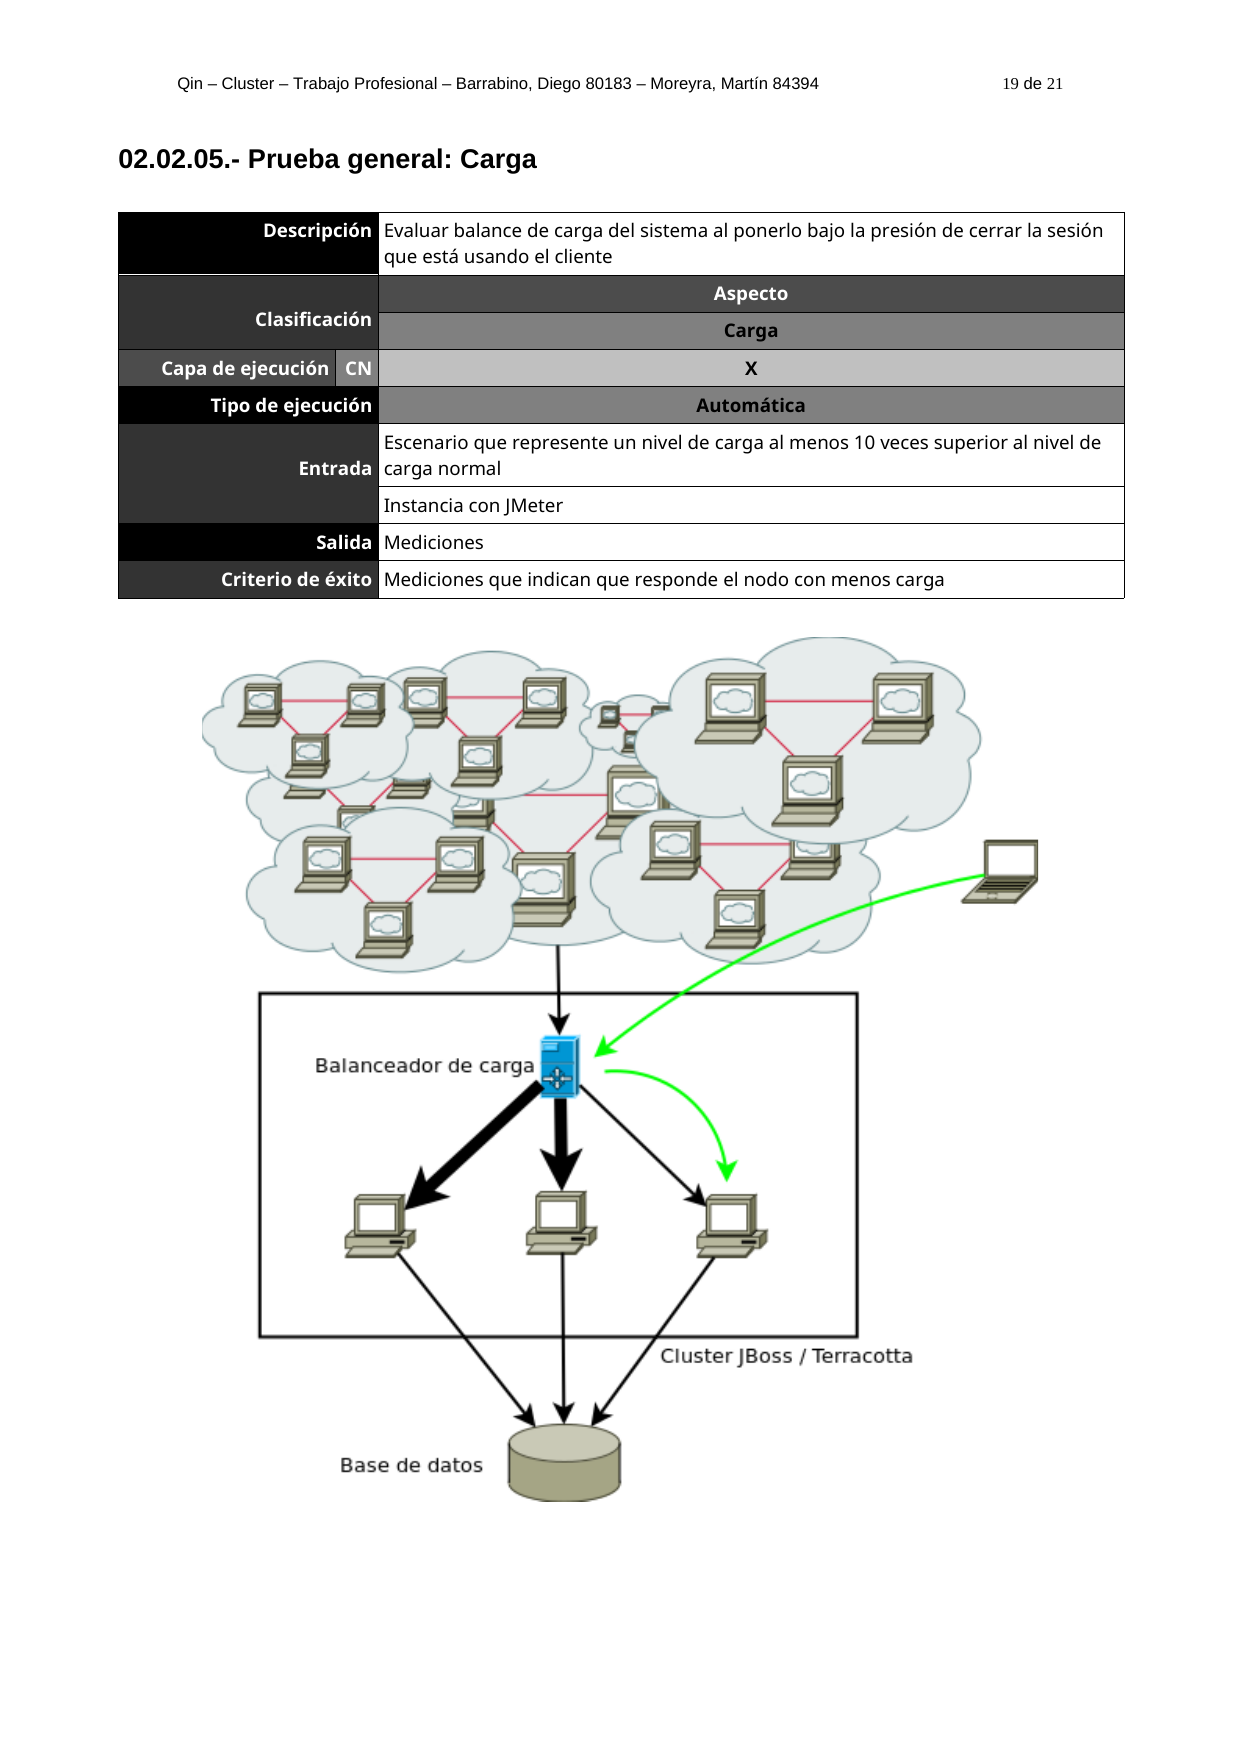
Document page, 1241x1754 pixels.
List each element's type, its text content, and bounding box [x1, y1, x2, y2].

table_cell CN [336, 350, 378, 386]
table_cell Capa de ejecución [119, 350, 335, 386]
table_cell Mediciones que indican que responde el nodo con menos carga [379, 561, 1124, 598]
table_header Evaluar balance de carga del sistema al ponerlo bajo la presión de cerrar la sesión que está usando el cliente [379, 213, 1124, 274]
table_cell Aspecto [379, 276, 1124, 312]
picture [202, 637, 1039, 1502]
table_cell Entrada [119, 424, 378, 523]
table_cell Carga [379, 313, 1124, 349]
subtitle 02.02.05.- Prueba general: Carga [118, 143, 1122, 174]
table_cell Automática [379, 387, 1124, 423]
table_header Descripción [119, 213, 378, 274]
table_cell Criterio de éxito [119, 561, 378, 598]
table_cell Escenario que represente un nivel de carga al menos 10 veces superior al nivel de carga normal [379, 424, 1124, 486]
table_cell Salida [119, 524, 378, 560]
table_cell Clasificación [119, 276, 378, 349]
table_cell Mediciones [379, 524, 1124, 560]
table_cell X [379, 350, 1124, 386]
table_cell Tipo de ejecución [119, 387, 378, 423]
table_cell Instancia con JMeter [379, 487, 1124, 523]
